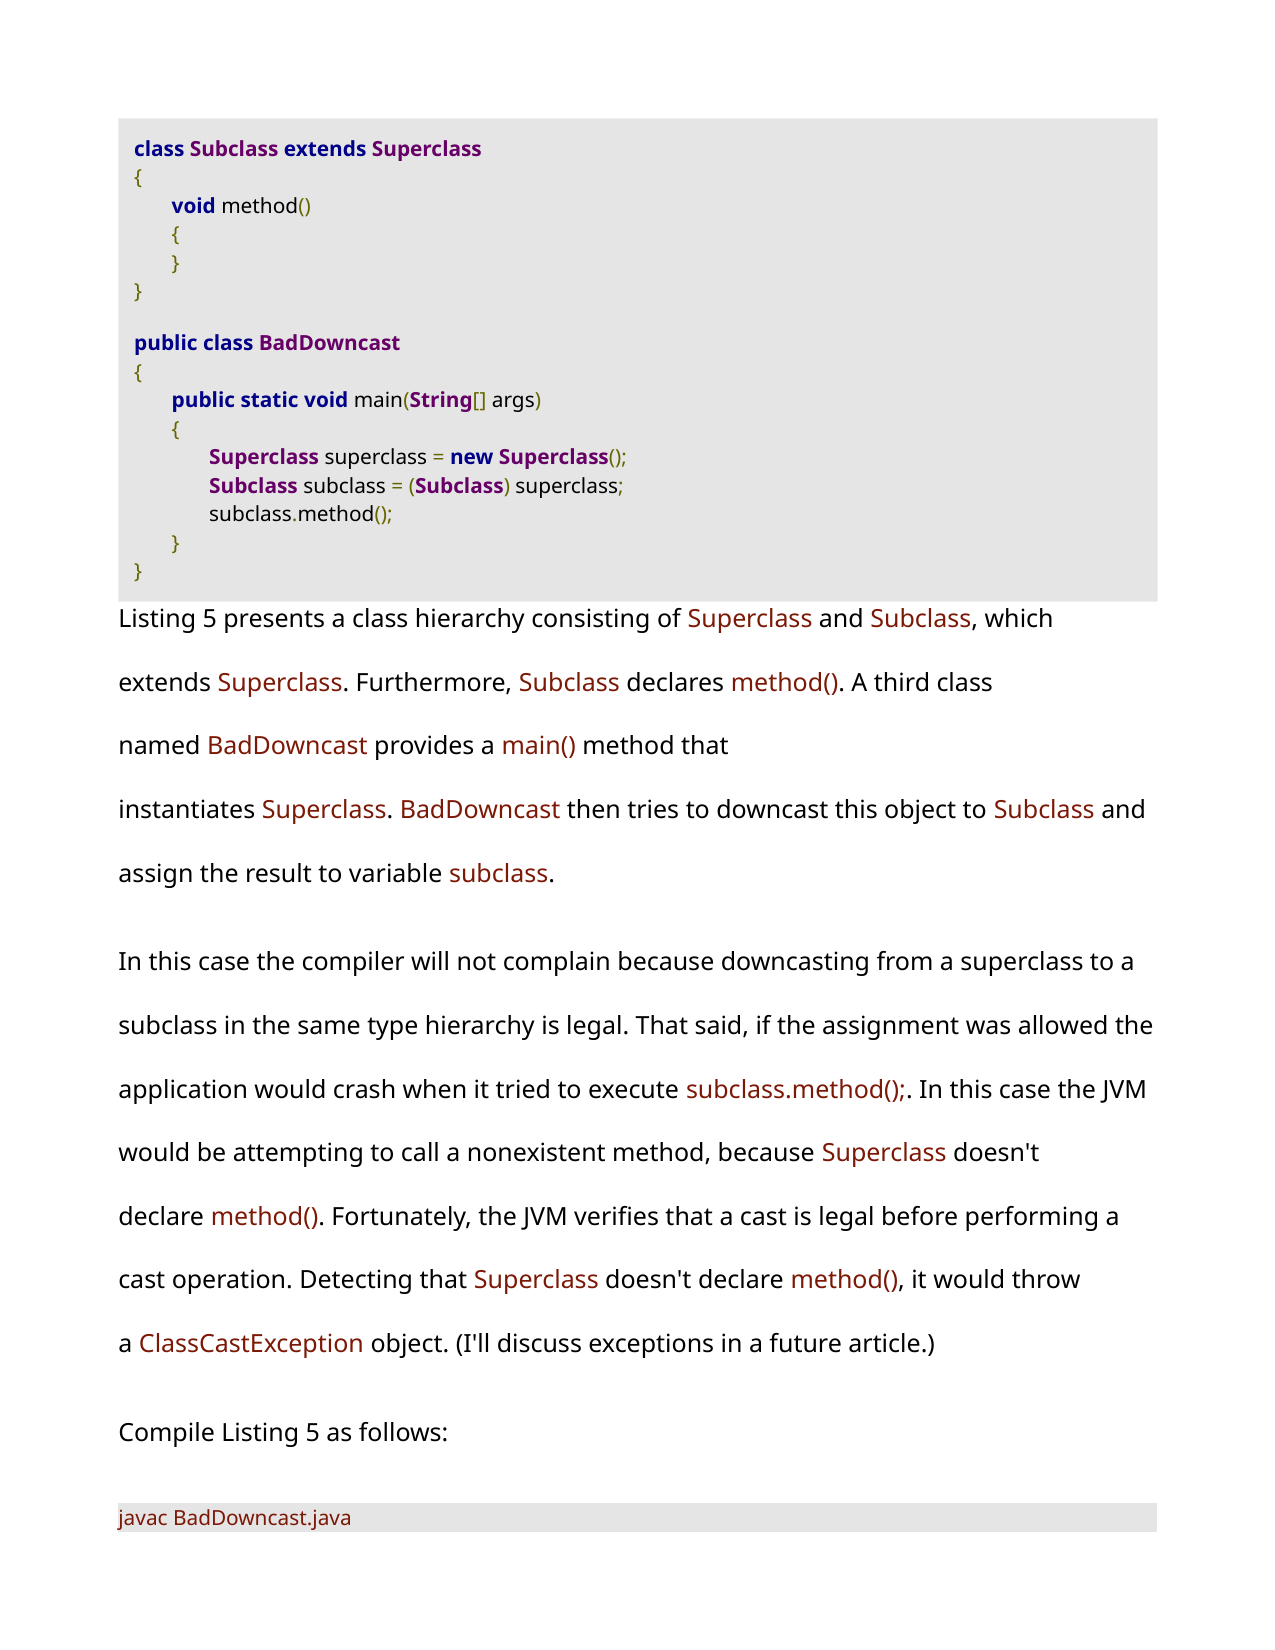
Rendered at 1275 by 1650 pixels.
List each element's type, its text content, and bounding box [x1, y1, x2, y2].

text { [119, 341, 1157, 369]
text Subclass subclass = (Subclass) superclass; [119, 455, 1157, 484]
text } [119, 541, 1157, 601]
text { [119, 203, 1157, 232]
text Superclass superclass = new Superclass(); [119, 427, 1157, 455]
text void method() [119, 175, 1157, 203]
text Listing 5 presents a class hierarchy consisting of Superclass and Subclass, which extends Superclass. Furthermore, Subclass declares method(). A third class named BadDowncast provides a main() method that instantiates Superclass. BadDowncast then tries to downcast this object to Subclass and assign the result to variable subclass. [118, 602, 1157, 889]
text } [352, 512, 359, 520]
text public class BadDowncast [119, 313, 1157, 341]
text { [514, 398, 520, 406]
text } [364, 512, 370, 520]
text { [288, 203, 294, 212]
text } [223, 512, 228, 520]
text public static void main(String[] args) [119, 369, 1157, 398]
text } [119, 261, 1157, 289]
text javac BadDowncast.java [118, 1503, 1157, 1532]
text { [119, 147, 1157, 175]
text } [119, 232, 1157, 261]
text In this case the compiler will not complain because downcasting from a superclass to a subclass in the same type hierarchy is legal. That said, if the assignment was allowed the application would crash when it tried to execute subclass.method();. In this case the JVM would be attempting to call a nonexistent method, because Superclass doesn't declare method(). Fortunately, the JVM verifies that a cast is legal before performing a cast operation. Detecting that Superclass doesn't declare method(), it would throw a ClassCastException object. (I'll discuss exceptions in a future article.) [118, 944, 1157, 1360]
text } [119, 512, 1157, 541]
text class Subclass extends Superclass [119, 119, 1157, 147]
text subclass.method(); [119, 484, 1157, 512]
text { [275, 203, 282, 212]
text { [119, 398, 1157, 427]
text Compile Listing 5 as follows: [118, 1414, 1157, 1448]
